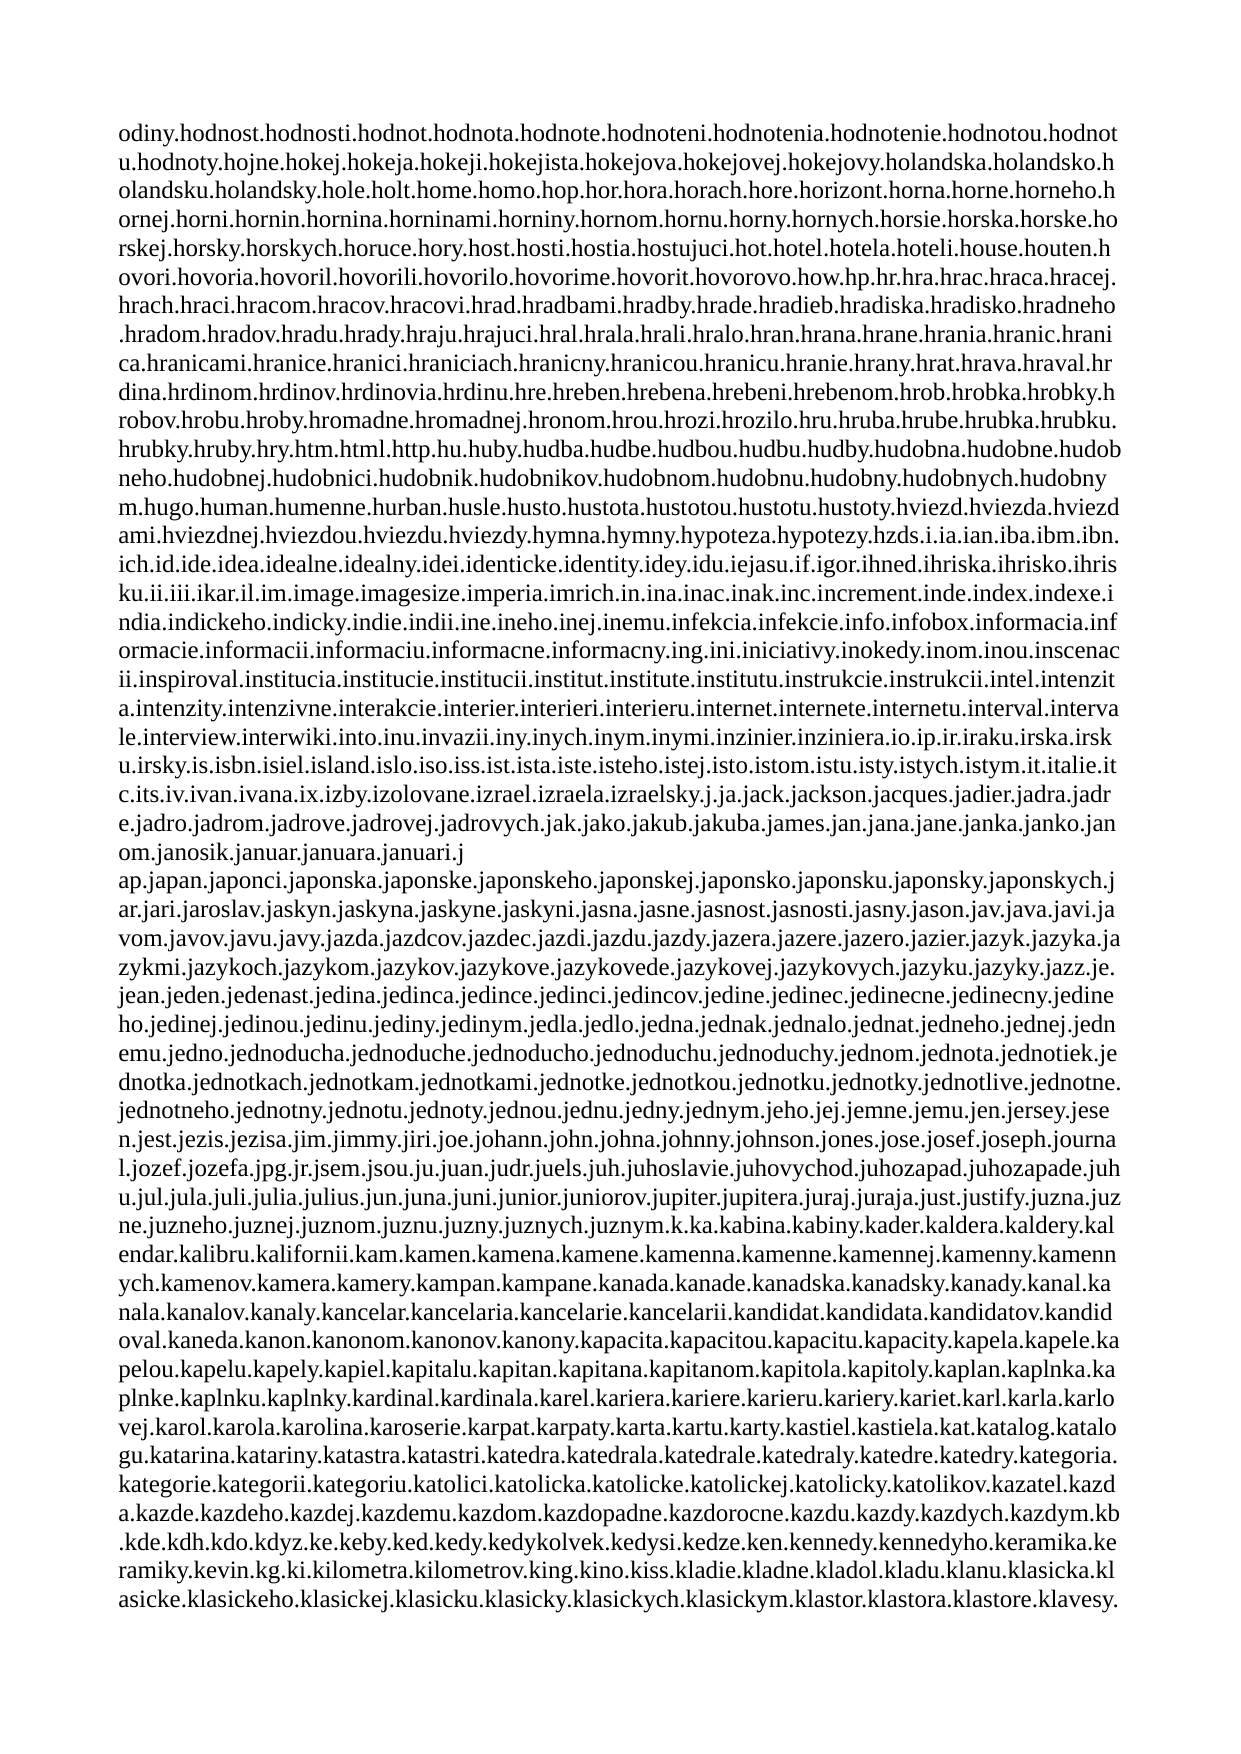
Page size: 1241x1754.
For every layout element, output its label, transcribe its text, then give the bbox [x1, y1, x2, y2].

text ap.japan.japonci.japonska.japonske.japonskeho.japonskej.japonsko.japonsku.japonsky.japonskych.jar.jari.jaroslav.jaskyn.jaskyna.jaskyne.jaskyni.jasna.jasne.jasnost.jasnosti.jasny.jason.jav.java.javi.javom.javov.javu.javy.jazda.jazdcov.jazdec.jazdi.jazdu.jazdy.jazera.jazere.jazero.jazier.jazyk.jazyka.jazykmi.jazykoch.jazykom.jazykov.jazykove.jazykovede.jazykovej.jazykovych.jazyku.jazyky.jazz.je.jean.jeden.jedenast.jedina.jedinca.jedince.jedinci.jedincov.jedine.jedinec.jedinecne.jedinecny.jedineho.jedinej.jedinou.jedinu.jediny.jedinym.jedla.jedlo.jedna.jednak.jednalo.jednat.jedneho.jednej.jednemu.jedno.jednoducha.jednoduche.jednoducho.jednoduchu.jednoduchy.jednom.jednota.jednotiek.jednotka.jednotkach.jednotkam.jednotkami.jednotke.jednotkou.jednotku.jednotky.jednotlive.jednotne.jednotneho.jednotny.jednotu.jednoty.jednou.jednu.jedny.jednym.jeho.jej.jemne.jemu.jen.jersey.jesen.jest.jezis.jezisa.jim.jimmy.jiri.joe.johann.john.johna.johnny.johnson.jones.jose.josef.joseph.journal.jozef.jozefa.jpg.jr.jsem.jsou.ju.juan.judr.juels.juh.juhoslavie.juhovychod.juhozapad.juhozapade.juhu.jul.jula.juli.julia.julius.jun.juna.juni.junior.juniorov.jupiter.jupitera.juraj.juraja.just.justify.juzna.juzne.juzneho.juznej.juznom.juznu.juzny.juznych.juznym.k.ka.kabina.kabiny.kader.kaldera.kaldery.kalendar.kalibru.kalifornii.kam.kamen.kamena.kamene.kamenna.kamenne.kamennej.kamenny.kamennych.kamenov.kamera.kamery.kampan.kampane.kanada.kanade.kanadska.kanadsky.kanady.kanal.kanala.kanalov.kanaly.kancelar.kancelaria.kancelarie.kancelarii.kandidat.kandidata.kandidatov.kandidoval.kaneda.kanon.kanonom.kanonov.kanony.kapacita.kapacitou.kapacitu.kapacity.kapela.kapele.kapelou.kapelu.kapely.kapiel.kapitalu.kapitan.kapitana.kapitanom.kapitola.kapitoly.kaplan.kaplnka.kaplnke.kaplnku.kaplnky.kardinal.kardinala.karel.kariera.kariere.karieru.kariery.kariet.karl.karla.karlovej.karol.karola.karolina.karoserie.karpat.karpaty.karta.kartu.karty.kastiel.kastiela.kat.katalog.katalogu.katarina.katariny.katastra.katastri.katedra.katedrala.katedrale.katedraly.katedre.katedry.kategoria.kategorie.kategorii.kategoriu.katolici.katolicka.katolicke.katolickej.katolicky.katolikov.kazatel.kazda.kazde.kazdeho.kazdej.kazdemu.kazdom.kazdopadne.kazdorocne.kazdu.kazdy.kazdych.kazdym.kb.kde.kdh.kdo.kdyz.ke.keby.ked.kedy.kedykolvek.kedysi.kedze.ken.kennedy.kennedyho.keramika.keramiky.kevin.kg.ki.kilometra.kilometrov.king.kino.kiss.kladie.kladne.kladol.kladu.klanu.klasicka.klasicke.klasickeho.klasickej.klasicku.klasicky.klasickych.klasickym.klastor.klastora.klastore.klavesy. [118, 866, 1122, 1613]
text odiny.hodnost.hodnosti.hodnot.hodnota.hodnote.hodnoteni.hodnotenia.hodnotenie.hodnotou.hodnotu.hodnoty.hojne.hokej.hokeja.hokeji.hokejista.hokejova.hokejovej.hokejovy.holandska.holandsko.holandsku.holandsky.hole.holt.home.homo.hop.hor.hora.horach.hore.horizont.horna.horne.horneho.hornej.horni.hornin.hornina.horninami.horniny.hornom.hornu.horny.hornych.horsie.horska.horske.horskej.horsky.horskych.horuce.hory.host.hosti.hostia.hostujuci.hot.hotel.hotela.hoteli.house.houten.hovori.hovoria.hovoril.hovorili.hovorilo.hovorime.hovorit.hovorovo.how.hp.hr.hra.hrac.hraca.hracej.hrach.hraci.hracom.hracov.hracovi.hrad.hradbami.hradby.hrade.hradieb.hradiska.hradisko.hradneho.hradom.hradov.hradu.hrady.hraju.hrajuci.hral.hrala.hrali.hralo.hran.hrana.hrane.hrania.hranic.hranica.hranicami.hranice.hranici.hraniciach.hranicny.hranicou.hranicu.hranie.hrany.hrat.hrava.hraval.hrdina.hrdinom.hrdinov.hrdinovia.hrdinu.hre.hreben.hrebena.hrebeni.hrebenom.hrob.hrobka.hrobky.hrobov.hrobu.hroby.hromadne.hromadnej.hronom.hrou.hrozi.hrozilo.hru.hruba.hrube.hrubka.hrubku.hrubky.hruby.hry.htm.html.http.hu.huby.hudba.hudbe.hudbou.hudbu.hudby.hudobna.hudobne.hudobneho.hudobnej.hudobnici.hudobnik.hudobnikov.hudobnom.hudobnu.hudobny.hudobnych.hudobnym.hugo.human.humenne.hurban.husle.husto.hustota.hustotou.hustotu.hustoty.hviezd.hviezda.hviezdami.hviezdnej.hviezdou.hviezdu.hviezdy.hymna.hymny.hypoteza.hypotezy.hzds.i.ia.ian.iba.ibm.ibn.ich.id.ide.idea.idealne.idealny.idei.identicke.identity.idey.idu.iejasu.if.igor.ihned.ihriska.ihrisko.ihrisku.ii.iii.ikar.il.im.image.imagesize.imperia.imrich.in.ina.inac.inak.inc.increment.inde.index.indexe.india.indickeho.indicky.indie.indii.ine.ineho.inej.inemu.infekcia.infekcie.info.infobox.informacia.informacie.informacii.informaciu.informacne.informacny.ing.ini.iniciativy.inokedy.inom.inou.inscenacii.inspiroval.institucia.institucie.institucii.institut.institute.institutu.instrukcie.instrukcii.intel.intenzita.intenzity.intenzivne.interakcie.interier.interieri.interieru.internet.internete.internetu.interval.intervale.interview.interwiki.into.inu.invazii.iny.inych.inym.inymi.inzinier.inziniera.io.ip.ir.iraku.irska.irsku.irsky.is.isbn.isiel.island.islo.iso.iss.ist.ista.iste.isteho.istej.isto.istom.istu.isty.istych.istym.it.italie.itc.its.iv.ivan.ivana.ix.izby.izolovane.izrael.izraela.izraelsky.j.ja.jack.jackson.jacques.jadier.jadra.jadre.jadro.jadrom.jadrove.jadrovej.jadrovych.jak.jako.jakub.jakuba.james.jan.jana.jane.janka.janko.janom.janosik.januar.januara.januari.j [118, 118, 1122, 866]
